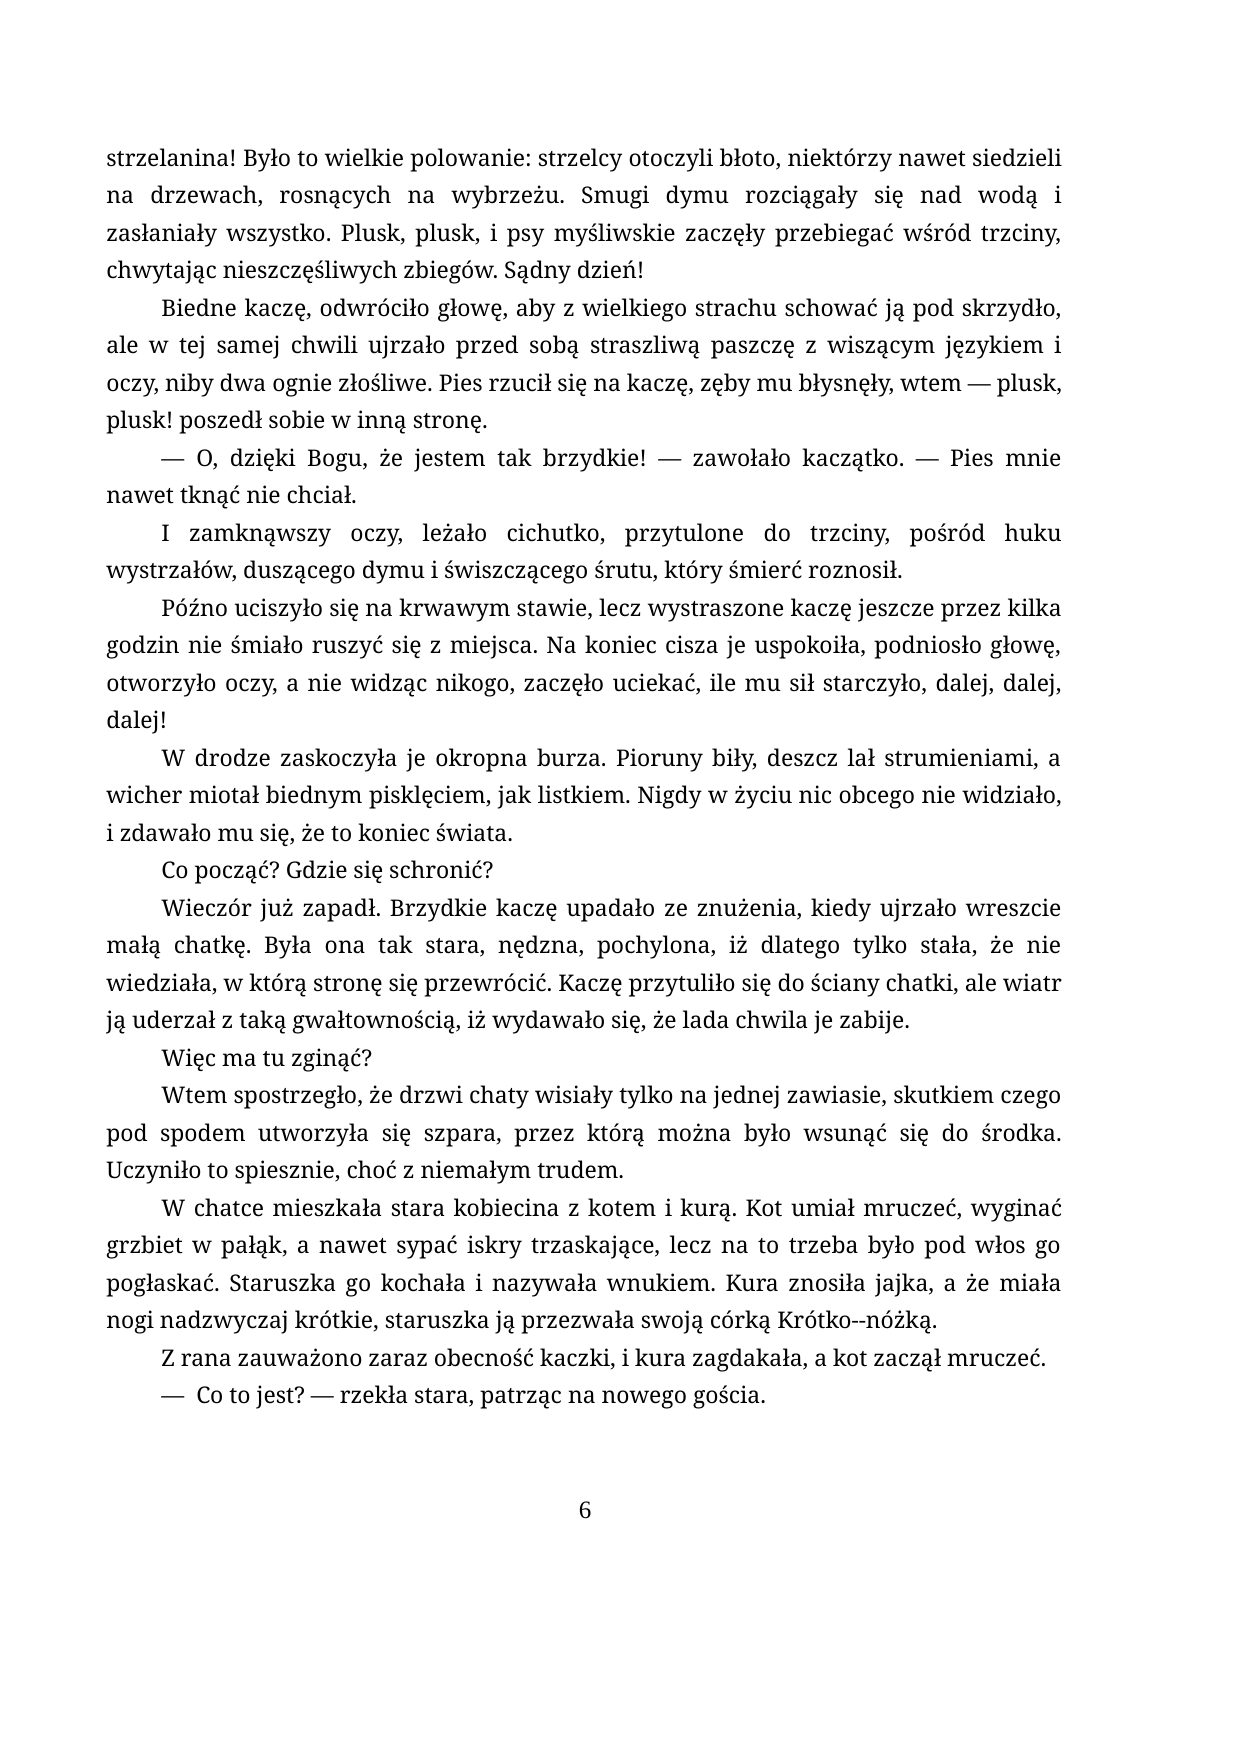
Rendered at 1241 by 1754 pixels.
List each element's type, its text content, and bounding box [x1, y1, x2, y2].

text — O, dzięki Bogu, że jestem tak brzydkie! — zawołało kaczątko. — Pies mnie nawet tknąć nie chciał. [106, 442, 1063, 511]
text Więc ma tu zginąć? [106, 1042, 1063, 1073]
text Wieczór już zapadł. Brzydkie kaczę upadało ze znużenia, kiedy ujrzało wreszcie małą chatkę. Była ona tak stara, nędzna, pochylona, iż dlatego tylko stała, że nie wiedziała, w którą stronę się przewrócić. Kaczę przytuliło się do ściany chatki, ale wiatr ją uderzał z taką gwałtownością, iż wydawało się, że lada chwila je zabije. [106, 892, 1063, 1036]
text Z rana zauważono zaraz obecność kaczki, i kura zagdakała, a kot zaczął mruczeć. [106, 1342, 1063, 1373]
text W chatce mieszkała stara kobiecina z kotem i kurą. Kot umiał mruczeć, wyginać grzbiet w pałąk, a nawet sypać iskry trzaskające, lecz na to trzeba było pod włos go pogłaskać. Staruszka go kochała i nazywała wnukiem. Kura znosiła jajka, a że miała nogi nadzwyczaj krótkie, staruszka ją przezwała swoją córką Krótko--nóżką. [106, 1192, 1063, 1336]
text — Co to jest? — rzekła stara, patrząc na nowego gościa. [106, 1379, 1063, 1411]
text I zamknąwszy oczy, leżało cichutko, przytulone do trzciny, pośród huku wystrzałów, duszącego dymu i świszczącego śrutu, który śmierć roznosił. [106, 517, 1063, 586]
text strzelanina! Było to wielkie polowanie: strzelcy otoczyli błoto, niektórzy nawet siedzieli na drzewach, rosnących na wybrzeżu. Smugi dymu rozciągały się nad wodą i zasłaniały wszystko. Plusk, plusk, i psy myśliwskie zaczęły przebiegać wśród trzciny, chwytając nieszczęśliwych zbiegów. Sądny dzień! [106, 142, 1063, 286]
text Biedne kaczę, odwróciło głowę, aby z wielkiego strachu schować ją pod skrzydło, ale w tej samej chwili ujrzało przed sobą straszliwą paszczę z wiszącym językiem i oczy, niby dwa ognie złośliwe. Pies rzucił się na kaczę, zęby mu błysnęły, wtem — plusk, plusk! poszedł sobie w inną stronę. [106, 292, 1063, 436]
text Wtem spostrzegło, że drzwi chaty wisiały tylko na jednej zawiasie, skutkiem czego pod spodem utworzyła się szpara, przez którą można było wsunąć się do środka. Uczyniło to spiesznie, choć z niemałym trudem. [106, 1079, 1063, 1186]
text Co począć? Gdzie się schronić? [106, 854, 1063, 886]
text Późno uciszyło się na krwawym stawie, lecz wystraszone kaczę jeszcze przez kilka godzin nie śmiało ruszyć się z miejsca. Na koniec cisza je uspokoiła, podniosło głowę, otworzyło oczy, a nie widząc nikogo, zaczęło uciekać, ile mu sił starczyło, dalej, dalej, dalej! [106, 592, 1063, 736]
text W drodze zaskoczyła je okropna burza. Pioruny biły, deszcz lał strumieniami, a wicher miotał biednym pisklęciem, jak listkiem. Nigdy w życiu nic obcego nie widziało, i zdawało mu się, że to koniec świata. [106, 742, 1063, 848]
